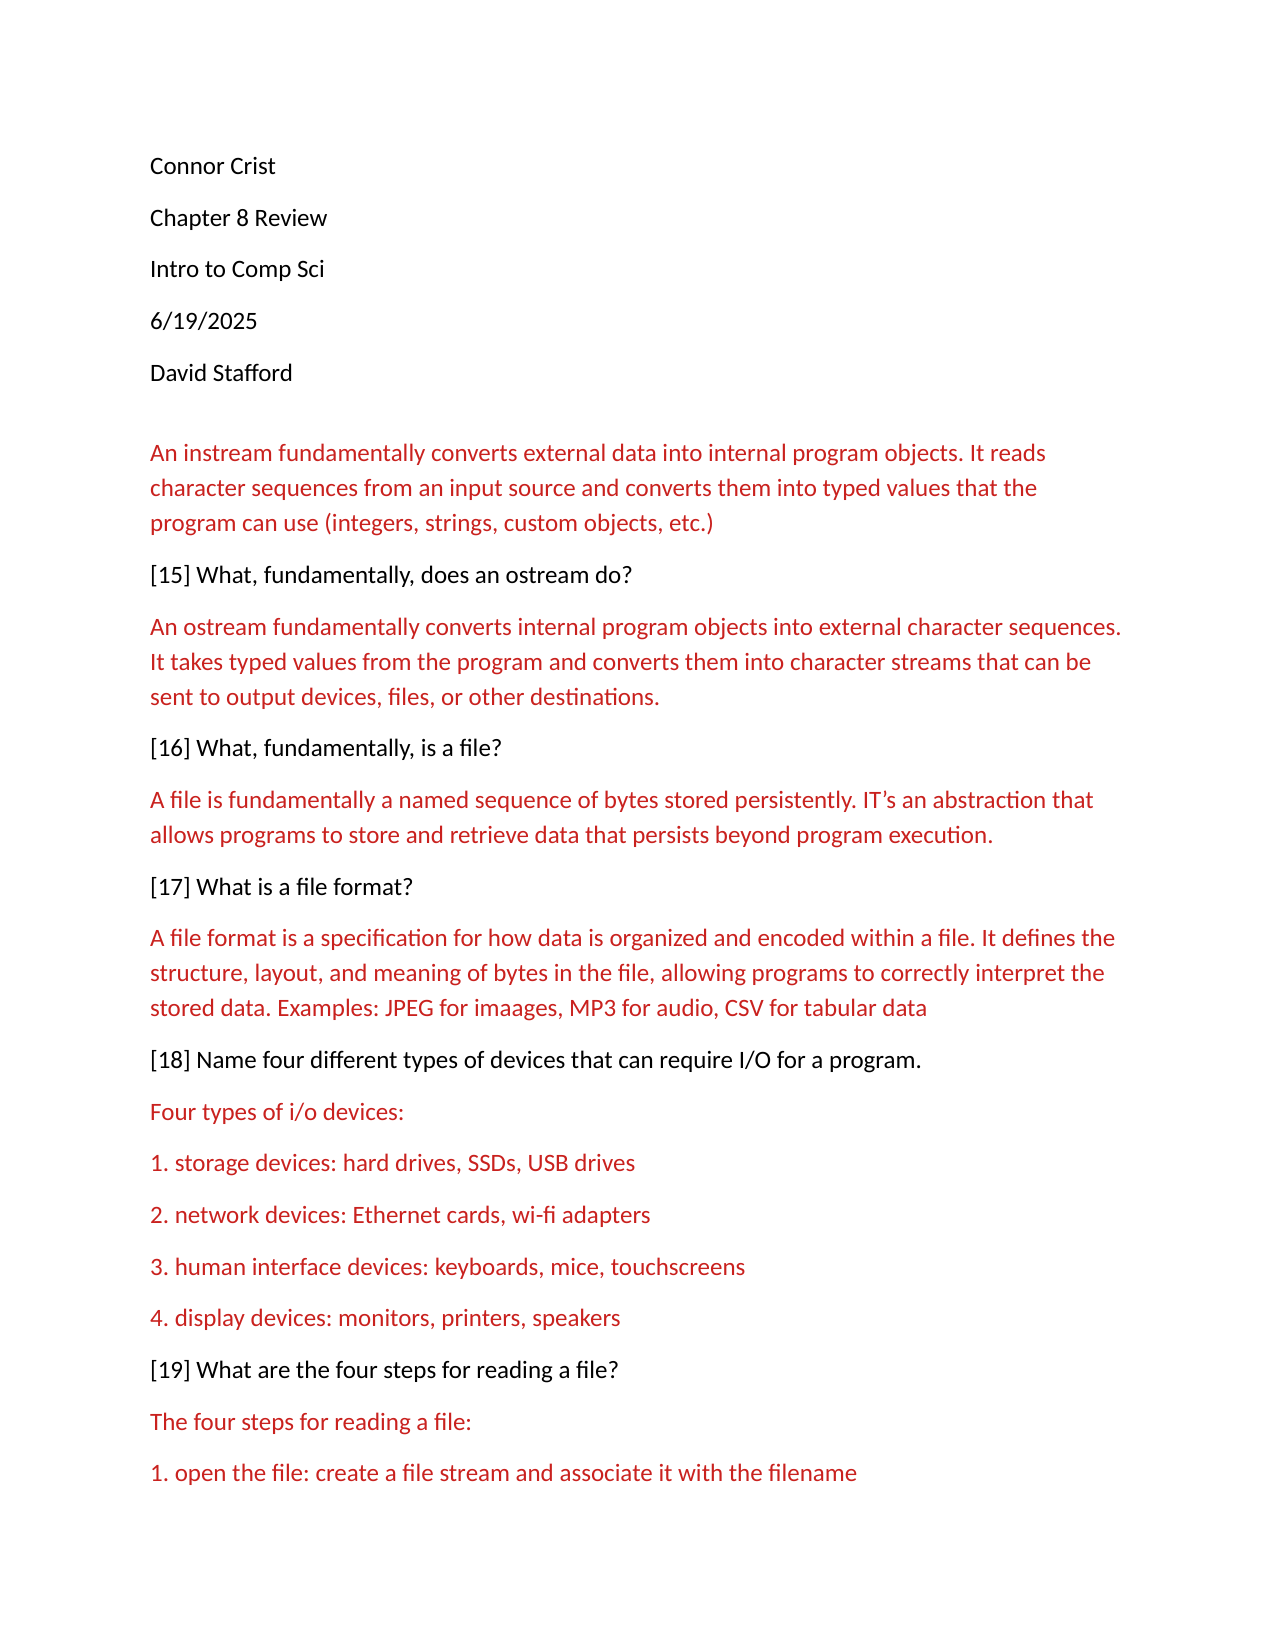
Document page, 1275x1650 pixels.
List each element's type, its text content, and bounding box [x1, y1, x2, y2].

text [16] What, fundamentally, is a file? [150, 733, 1125, 763]
text [15] What, fundamentally, does an ostream do? [150, 559, 1125, 590]
text An instream fundamentally converts external data into internal program objects. It reads character sequences from an input source and converts them into typed values that the program can use (integers, strings, custom objects, etc.) [150, 438, 1125, 538]
text An ostream fundamentally converts internal program objects into external character sequences. It takes typed values from the program and converts them into character streams that can be sent to output devices, files, or other destinations. [150, 611, 1125, 711]
text 2. network devices: Ethernet cards, wi-fi adapters [150, 1199, 1125, 1230]
text The four steps for reading a file: [150, 1406, 1125, 1436]
text A file format is a specification for how data is organized and encoded within a file. It defines the structure, layout, and meaning of bytes in the file, allowing programs to correctly interpret the stored data. Examples: JPEG for imaages, MP3 for audio, CSV for tabular data [150, 923, 1125, 1023]
text 4. display devices: monitors, printers, speakers [150, 1303, 1125, 1333]
text [17] What is a file format? [150, 871, 1125, 901]
text 3. human interface devices: keyboards, mice, touchscreens [150, 1251, 1125, 1281]
text 1. open the file: create a file stream and associate it with the filename [150, 1458, 1125, 1488]
text Four types of i/o devices: [150, 1096, 1125, 1126]
text [18] Name four different types of devices that can require I/O for a program. [150, 1044, 1125, 1075]
text 1. storage devices: hard drives, SSDs, USB drives [150, 1148, 1125, 1178]
text A file is fundamentally a named sequence of bytes stored persistently. IT’s an abstraction that allows programs to store and retrieve data that persists beyond program execution. [150, 784, 1125, 850]
text [19] What are the four steps for reading a file? [150, 1354, 1125, 1385]
